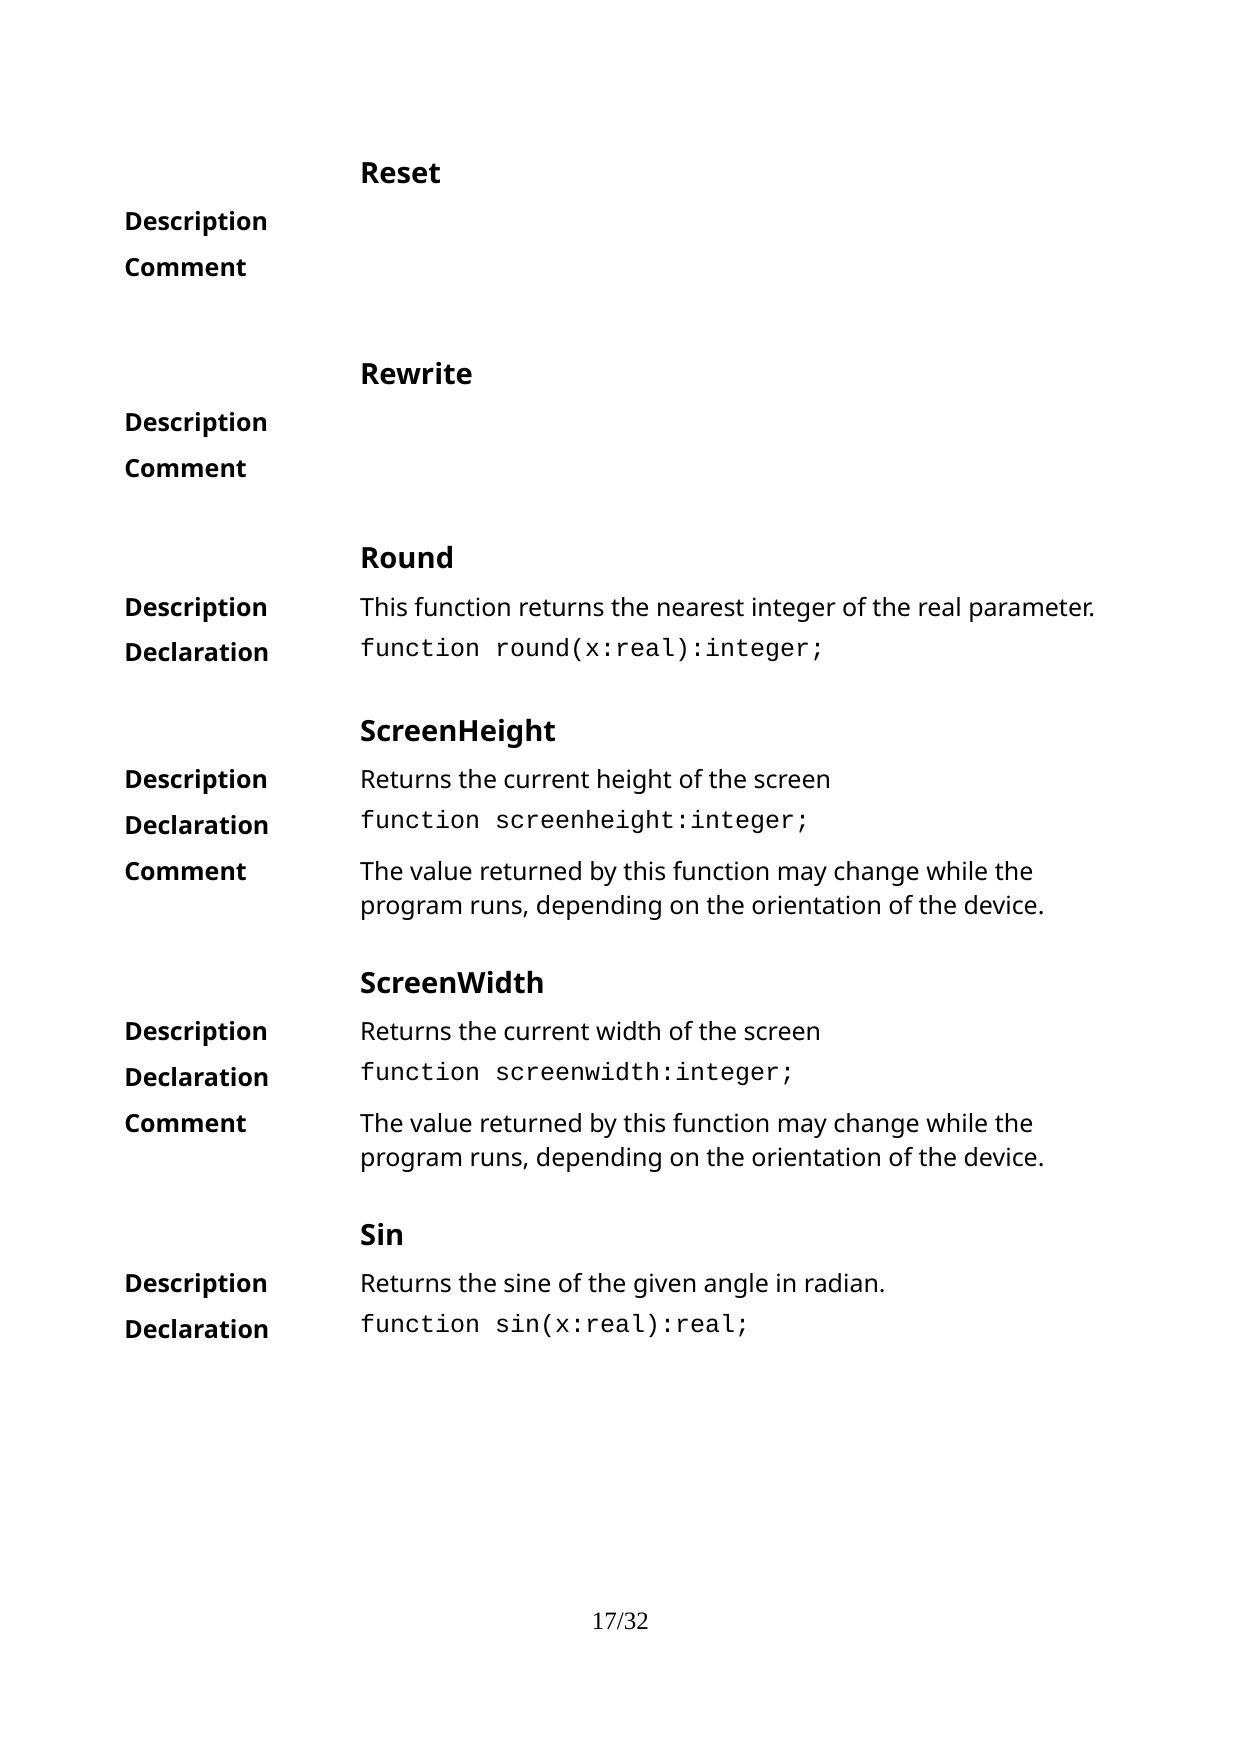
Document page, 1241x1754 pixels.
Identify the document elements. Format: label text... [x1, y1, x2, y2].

table_cell function sin(x:real):real; [354, 1306, 1122, 1352]
table_cell Returns the sine of the given angle in radian. [354, 1260, 1122, 1306]
table_cell function screenheight:integer; [354, 801, 1122, 847]
table_cell [354, 198, 1122, 244]
table_cell Description [118, 198, 354, 244]
table_cell Description [118, 755, 354, 801]
table_header [118, 532, 354, 583]
table_cell Declaration [118, 801, 354, 847]
table_header Sin [354, 1208, 1122, 1260]
table_header [118, 956, 354, 1008]
table_header ScreenWidth [354, 956, 1122, 1008]
table_cell This function returns the nearest integer of the real parameter. [354, 583, 1122, 629]
table_header [118, 1208, 354, 1260]
table_cell Declaration [118, 1306, 354, 1352]
table_cell Declaration [118, 1054, 354, 1099]
table_cell Comment [118, 445, 354, 491]
table_cell Description [118, 1008, 354, 1053]
table_cell The value returned by this function may change while the program runs, depending on the orientation of the device. [354, 847, 1122, 927]
table_cell Comment [118, 847, 354, 927]
table_header [118, 348, 354, 399]
table_cell function screenwidth:integer; [354, 1054, 1122, 1099]
table_header Reset [354, 146, 1122, 198]
table_cell Description [118, 1260, 354, 1306]
table_cell Description [118, 399, 354, 445]
table_header Rewrite [354, 348, 1122, 399]
table_cell [354, 445, 1122, 491]
table_header [118, 704, 354, 755]
table_cell Returns the current width of the screen [354, 1008, 1122, 1053]
table_cell Description [118, 583, 354, 629]
table_header Round [354, 532, 1122, 583]
table_cell Returns the current height of the screen [354, 755, 1122, 801]
table_cell Comment [118, 1100, 354, 1179]
table_cell [354, 399, 1122, 445]
table_cell The value returned by this function may change while the program runs, depending on the orientation of the device. [354, 1100, 1122, 1179]
table_cell [354, 244, 1122, 290]
table_header [118, 146, 354, 198]
table_cell Comment [118, 244, 354, 290]
table_cell function round(x:real):integer; [354, 629, 1122, 675]
table_cell Declaration [118, 629, 354, 675]
table_header ScreenHeight [354, 704, 1122, 755]
